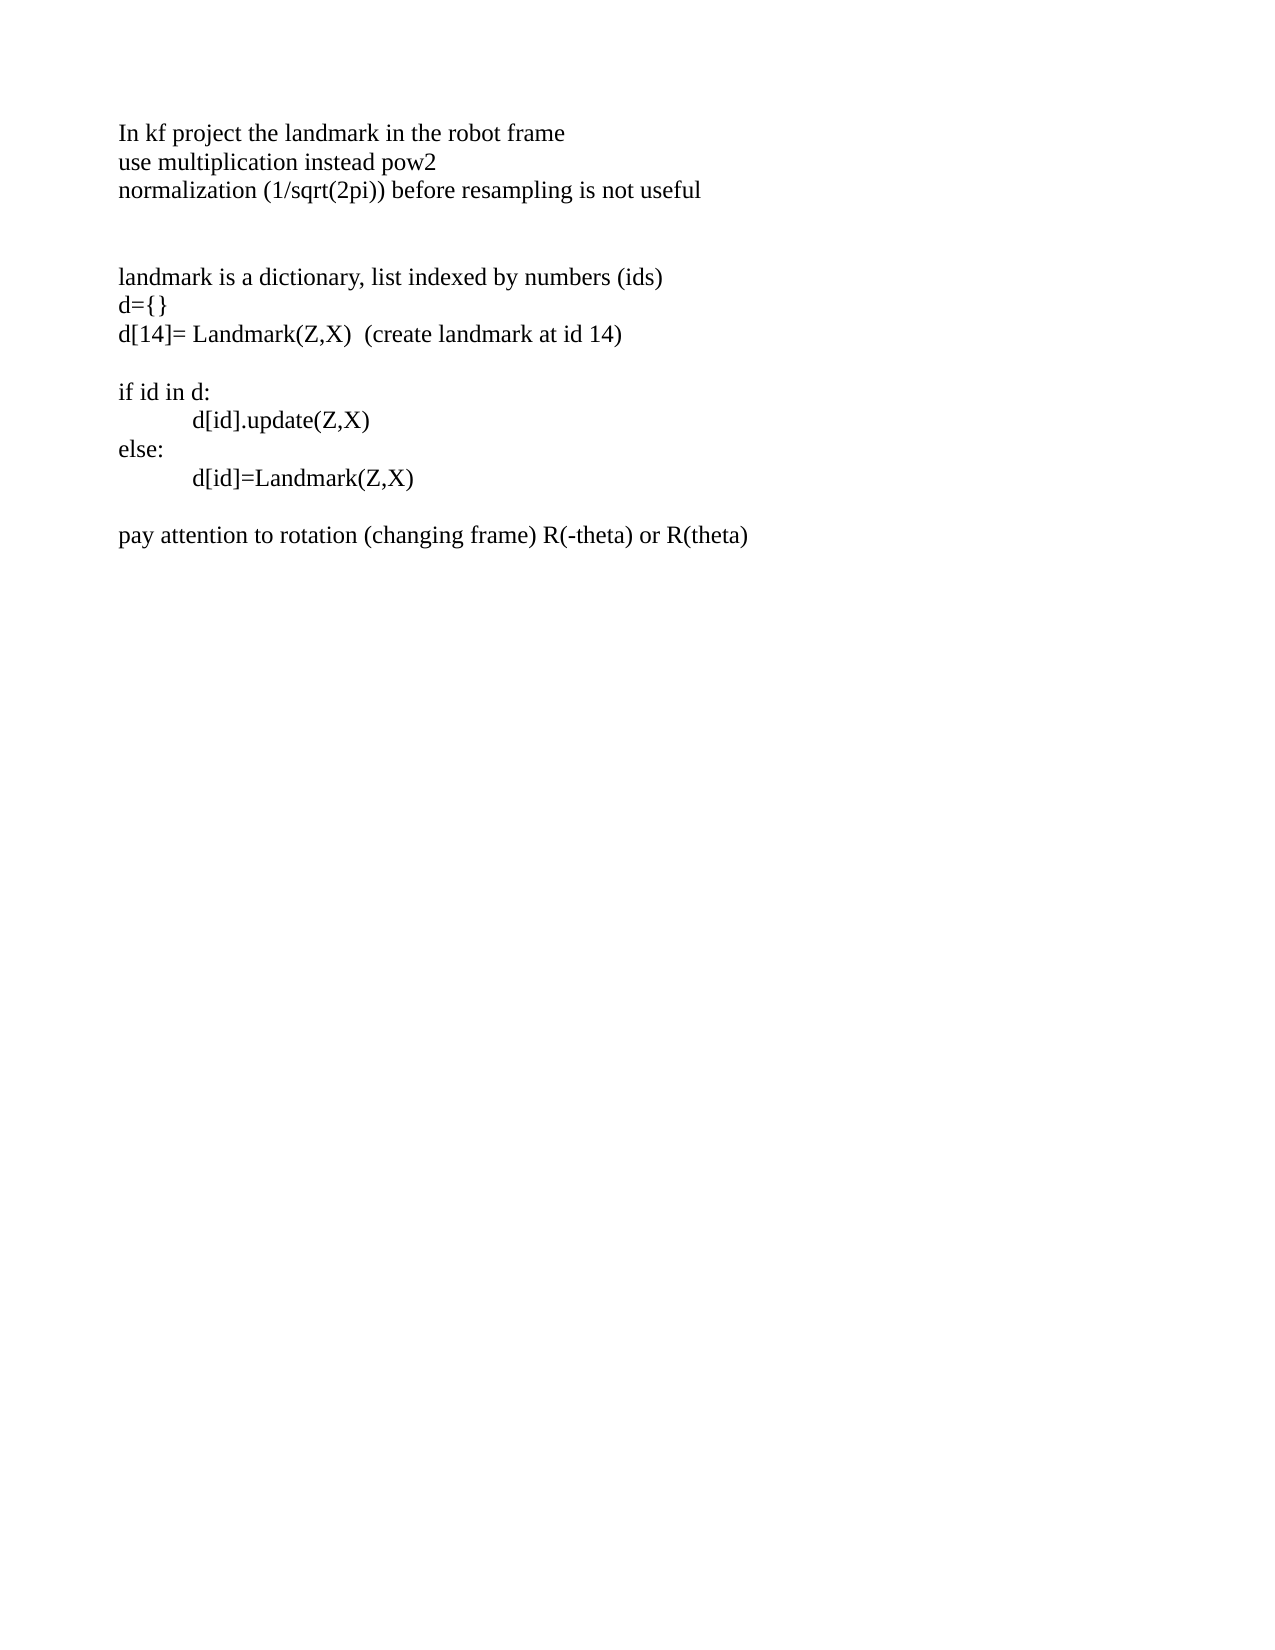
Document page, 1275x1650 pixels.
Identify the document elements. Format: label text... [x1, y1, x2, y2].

text pay attention to rotation (changing frame) R(-theta) or R(theta) [118, 521, 1157, 549]
text d[14]= Landmark(Z,X) (create landmark at id 14) [118, 319, 1157, 348]
text else: [118, 434, 1157, 463]
text d[id].update(Z,X) [118, 406, 1157, 434]
text In kf project the landmark in the robot frame [118, 118, 1157, 147]
text if id in d: [118, 377, 1157, 406]
text d[id]=Landmark(Z,X) [118, 463, 1157, 492]
text use multiplication instead pow2 [118, 147, 1157, 176]
text d={} [118, 291, 1157, 319]
text normalization (1/sqrt(2pi)) before resampling is not useful [118, 176, 1157, 204]
text landmark is a dictionary, list indexed by numbers (ids) [118, 262, 1157, 291]
